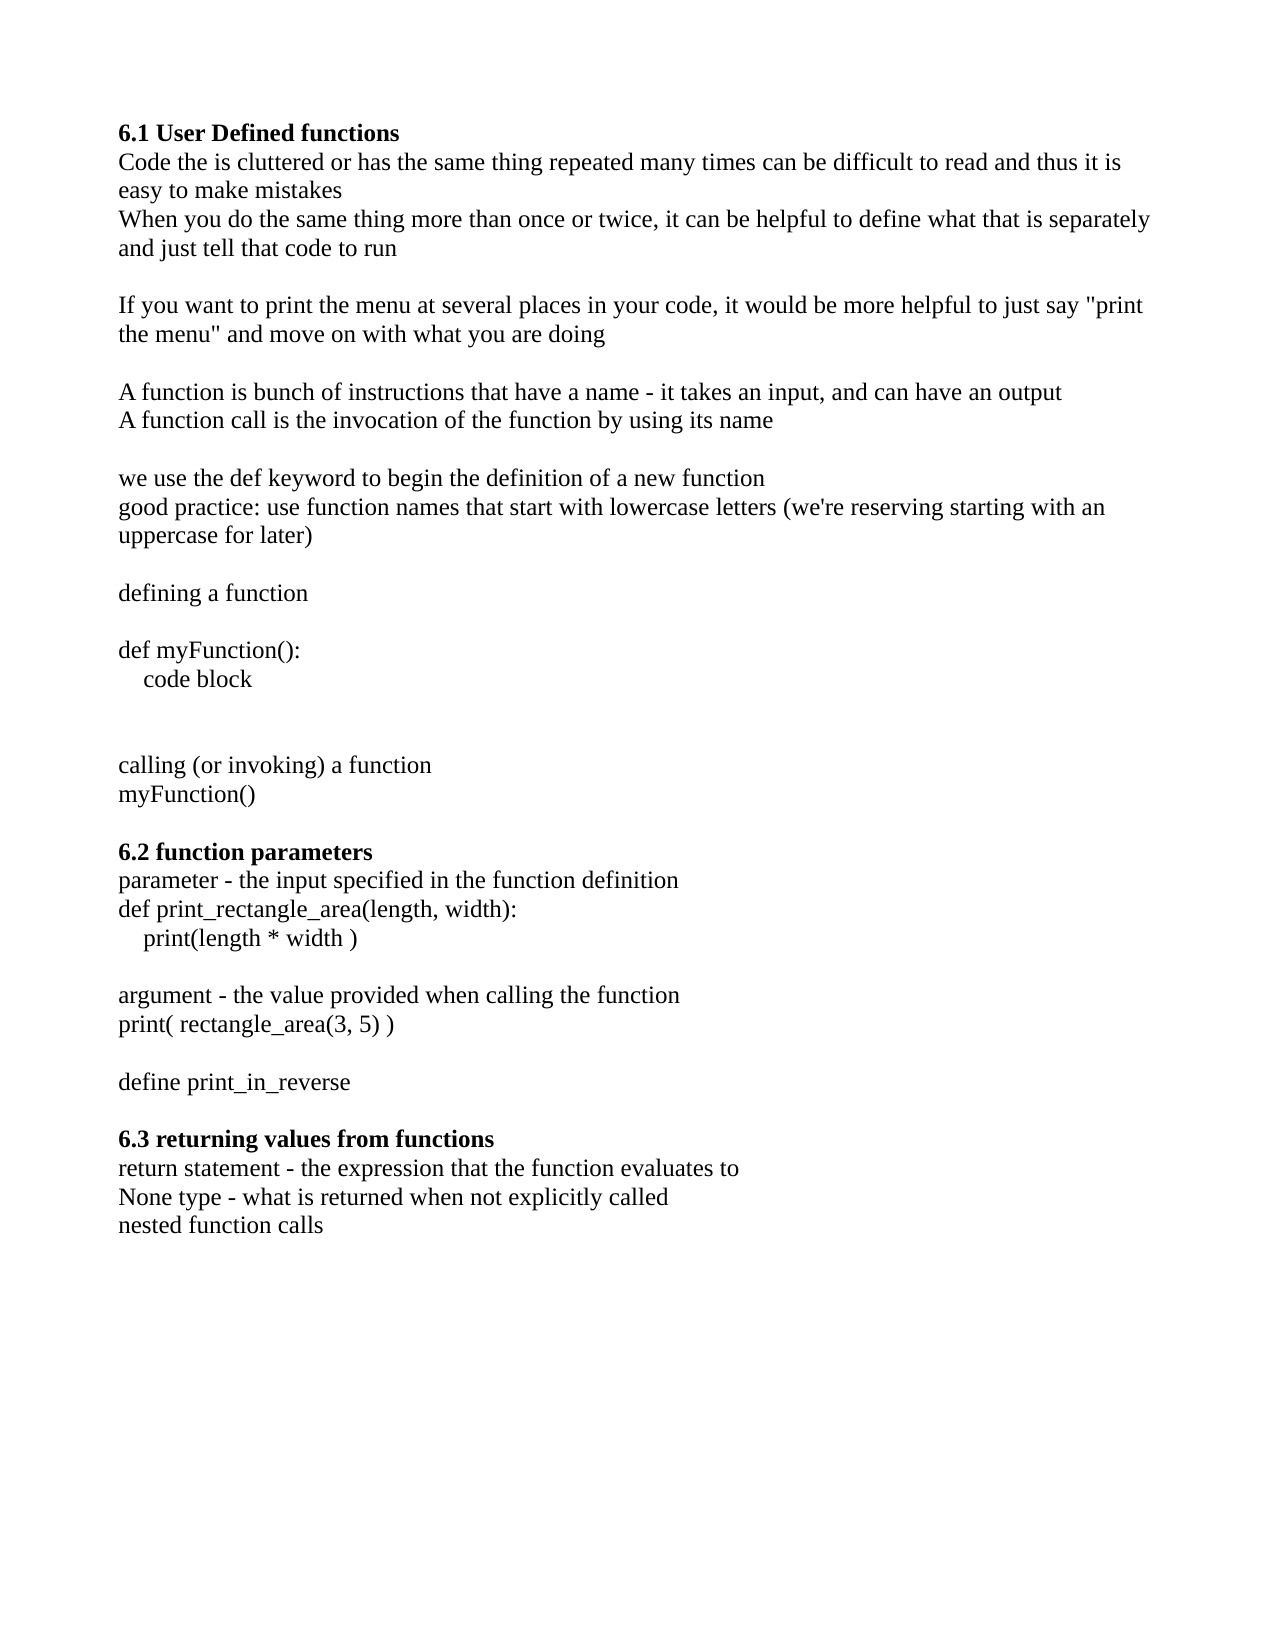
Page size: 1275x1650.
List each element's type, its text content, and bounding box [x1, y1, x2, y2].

text return statement - the expression that the function evaluates to [118, 1153, 1157, 1182]
text calling (or invoking) a function [118, 751, 1157, 779]
text 6.3 returning values from functions [118, 1124, 1157, 1153]
text When you do the same thing more than once or twice, it can be helpful to define what that is separately and just tell that code to run [118, 204, 1157, 262]
text Code the is cluttered or has the same thing repeated many times can be difficult to read and thus it is easy to make mistakes [118, 147, 1157, 204]
text 6.2 function parameters [118, 837, 1157, 866]
text define print_in_reverse [118, 1067, 1157, 1096]
text myFunction() [118, 779, 1157, 808]
text def myFunction(): [118, 636, 1157, 664]
text argument - the value provided when calling the function [118, 981, 1157, 1009]
text defining a function [118, 578, 1157, 607]
text good practice: use function names that start with lowercase letters (we're reserving starting with an uppercase for later) [118, 492, 1157, 549]
text If you want to print the menu at several places in your code, it would be more helpful to just say "print the menu" and move on with what you are doing [118, 291, 1157, 348]
text None type - what is returned when not explicitly called [118, 1182, 1157, 1211]
text parameter - the input specified in the function definition [118, 866, 1157, 894]
text print(length * width ) [118, 923, 1157, 952]
text we use the def keyword to begin the definition of a new function [118, 463, 1157, 492]
text def print_rectangle_area(length, width): [118, 894, 1157, 923]
text A function is bunch of instructions that have a name - it takes an input, and can have an output [118, 377, 1157, 406]
text code block [118, 664, 1157, 693]
text nested function calls [118, 1211, 1157, 1239]
text print( rectangle_area(3, 5) ) [118, 1009, 1157, 1038]
text 6.1 User Defined functions [118, 118, 1157, 147]
text A function call is the invocation of the function by using its name [118, 406, 1157, 434]
